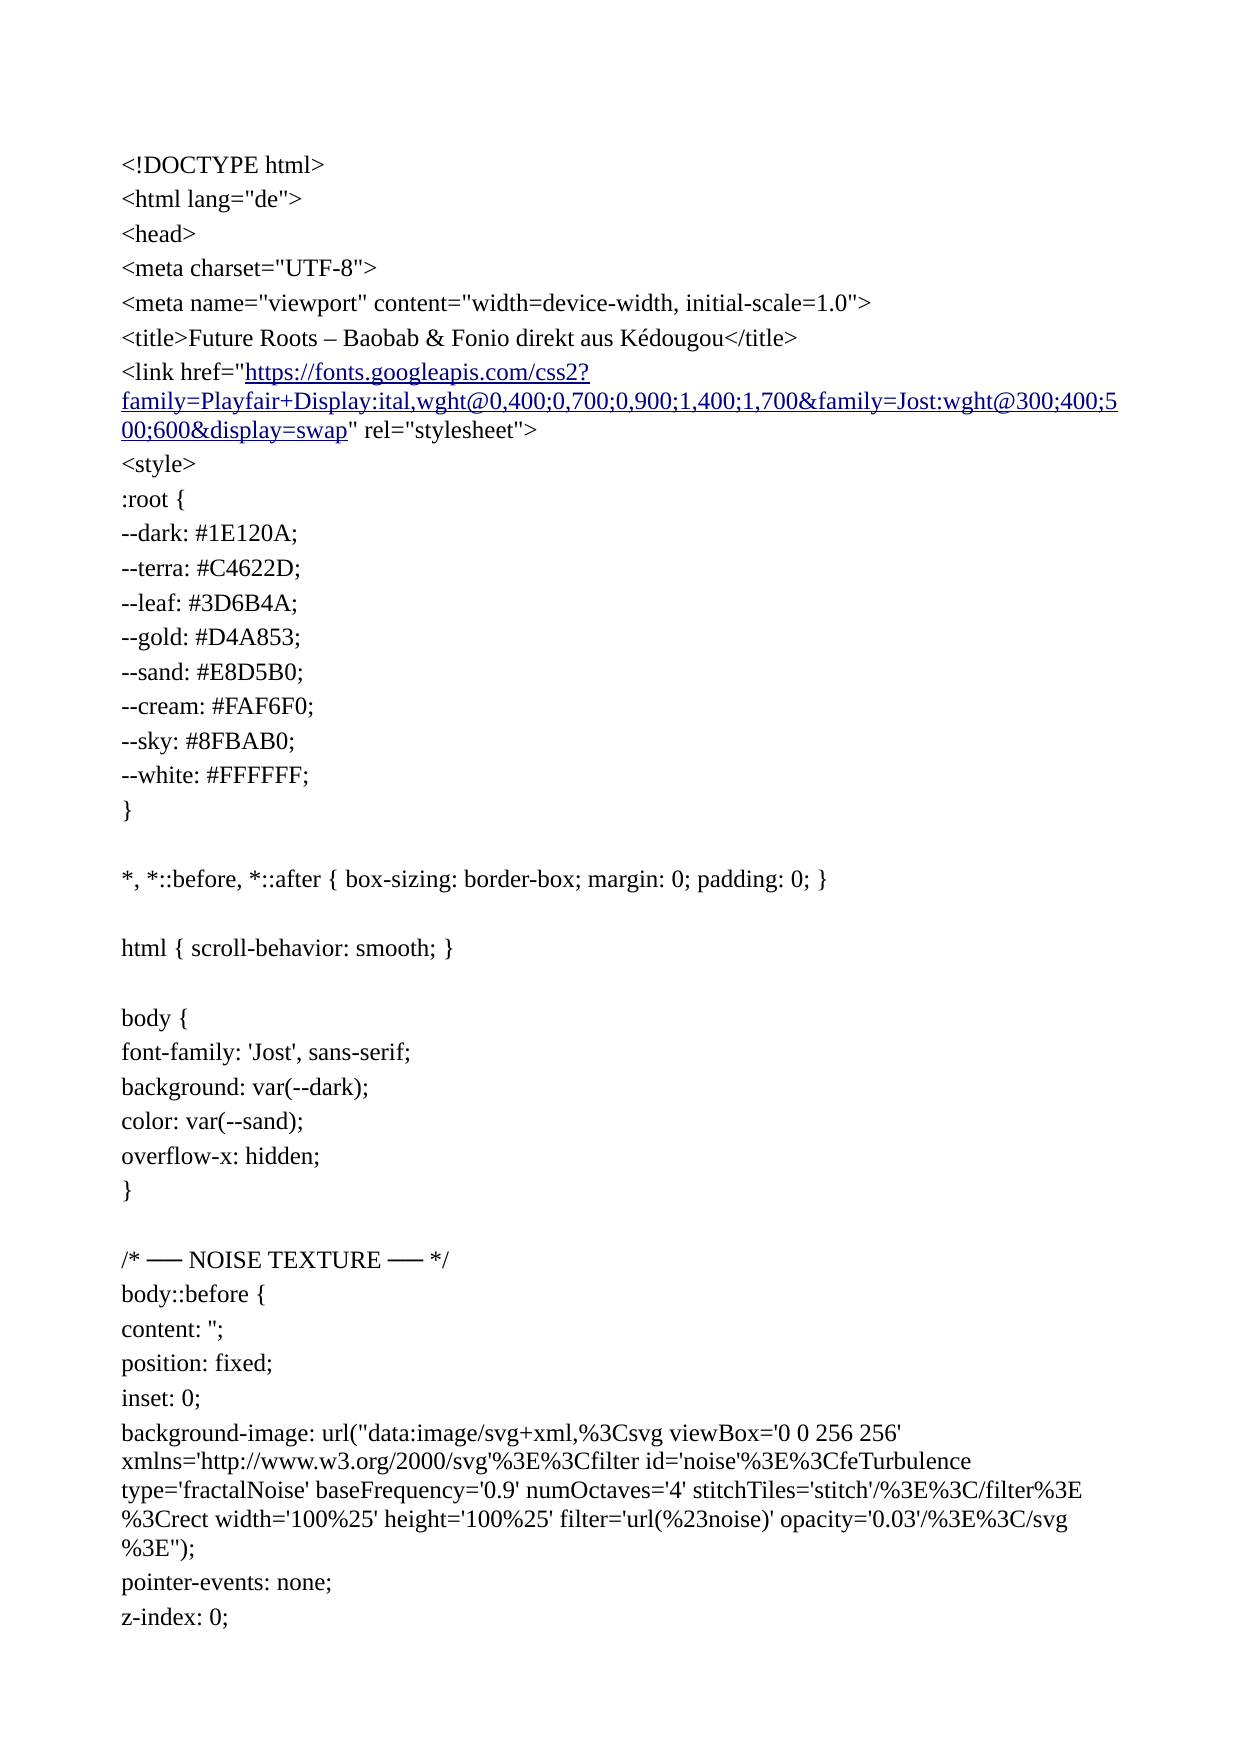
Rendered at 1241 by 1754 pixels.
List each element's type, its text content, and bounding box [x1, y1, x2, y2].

table_cell --leaf: #3D6B4A; [118, 585, 1122, 619]
table_cell <link href="https://fonts.googleapis.com/css2?family=Playfair+Display:ital,wght@0,400;0,700;0,900;1,400;1,700&family=Jost:wght@300;400;500;600&display=swap" rel="stylesheet"> [118, 354, 1122, 446]
table_cell background-image: url("data:image/svg+xml,%3Csvg viewBox='0 0 256 256' xmlns='http://www.w3.org/2000/svg'%3E%3Cfilter id='noise'%3E%3CfeTurbulence type='fractalNoise' baseFrequency='0.9' numOctaves='4' stitchTiles='stitch'/%3E%3C/filter%3E%3Crect width='100%25' height='100%25' filter='url(%23noise)' opacity='0.03'/%3E%3C/svg%3E"); [118, 1415, 1122, 1564]
table_cell --cream: #FAF6F0; [118, 689, 1122, 723]
table_cell content: ''; [118, 1311, 1122, 1346]
table_cell <meta name="viewport" content="width=device-width, initial-scale=1.0"> [118, 285, 1122, 320]
table_cell <title>Future Roots – Baobab & Fonio direkt aus Kédougou</title> [118, 320, 1122, 354]
table_cell [118, 896, 1122, 931]
table_cell html { scroll-behavior: smooth; } [118, 931, 1122, 965]
table_cell [118, 827, 1122, 861]
table_cell --dark: #1E120A; [118, 516, 1122, 550]
table_cell :root { [118, 481, 1122, 516]
table_cell background: var(--dark); [118, 1069, 1122, 1103]
table_cell <style> [118, 446, 1122, 481]
table_cell <html lang="de"> [118, 181, 1122, 216]
table_cell *, *::before, *::after { box-sizing: border-box; margin: 0; padding: 0; } [118, 861, 1122, 896]
table_cell inset: 0; [118, 1380, 1122, 1415]
table_cell z-index: 0; [118, 1599, 1122, 1633]
table_cell --terra: #C4622D; [118, 550, 1122, 585]
table_cell [118, 1207, 1122, 1242]
table_cell font-family: 'Jost', sans-serif; [118, 1034, 1122, 1069]
table_cell color: var(--sand); [118, 1104, 1122, 1138]
table_cell <head> [118, 216, 1122, 251]
table_cell --sky: #8FBAB0; [118, 723, 1122, 758]
table_cell position: fixed; [118, 1346, 1122, 1380]
table_cell body { [118, 1000, 1122, 1034]
table_cell pointer-events: none; [118, 1564, 1122, 1599]
table_cell --sand: #E8D5B0; [118, 654, 1122, 688]
table_cell overflow-x: hidden; [118, 1138, 1122, 1173]
table_cell } [118, 1173, 1122, 1207]
table_cell --white: #FFFFFF; [118, 758, 1122, 792]
table_cell [118, 965, 1122, 1000]
table_cell /* ── NOISE TEXTURE ── */ [118, 1242, 1122, 1276]
table_cell <meta charset="UTF-8"> [118, 251, 1122, 285]
table_cell } [118, 792, 1122, 827]
table_cell --gold: #D4A853; [118, 619, 1122, 654]
table_cell body::before { [118, 1276, 1122, 1311]
table_header <!DOCTYPE html> [118, 147, 1122, 181]
